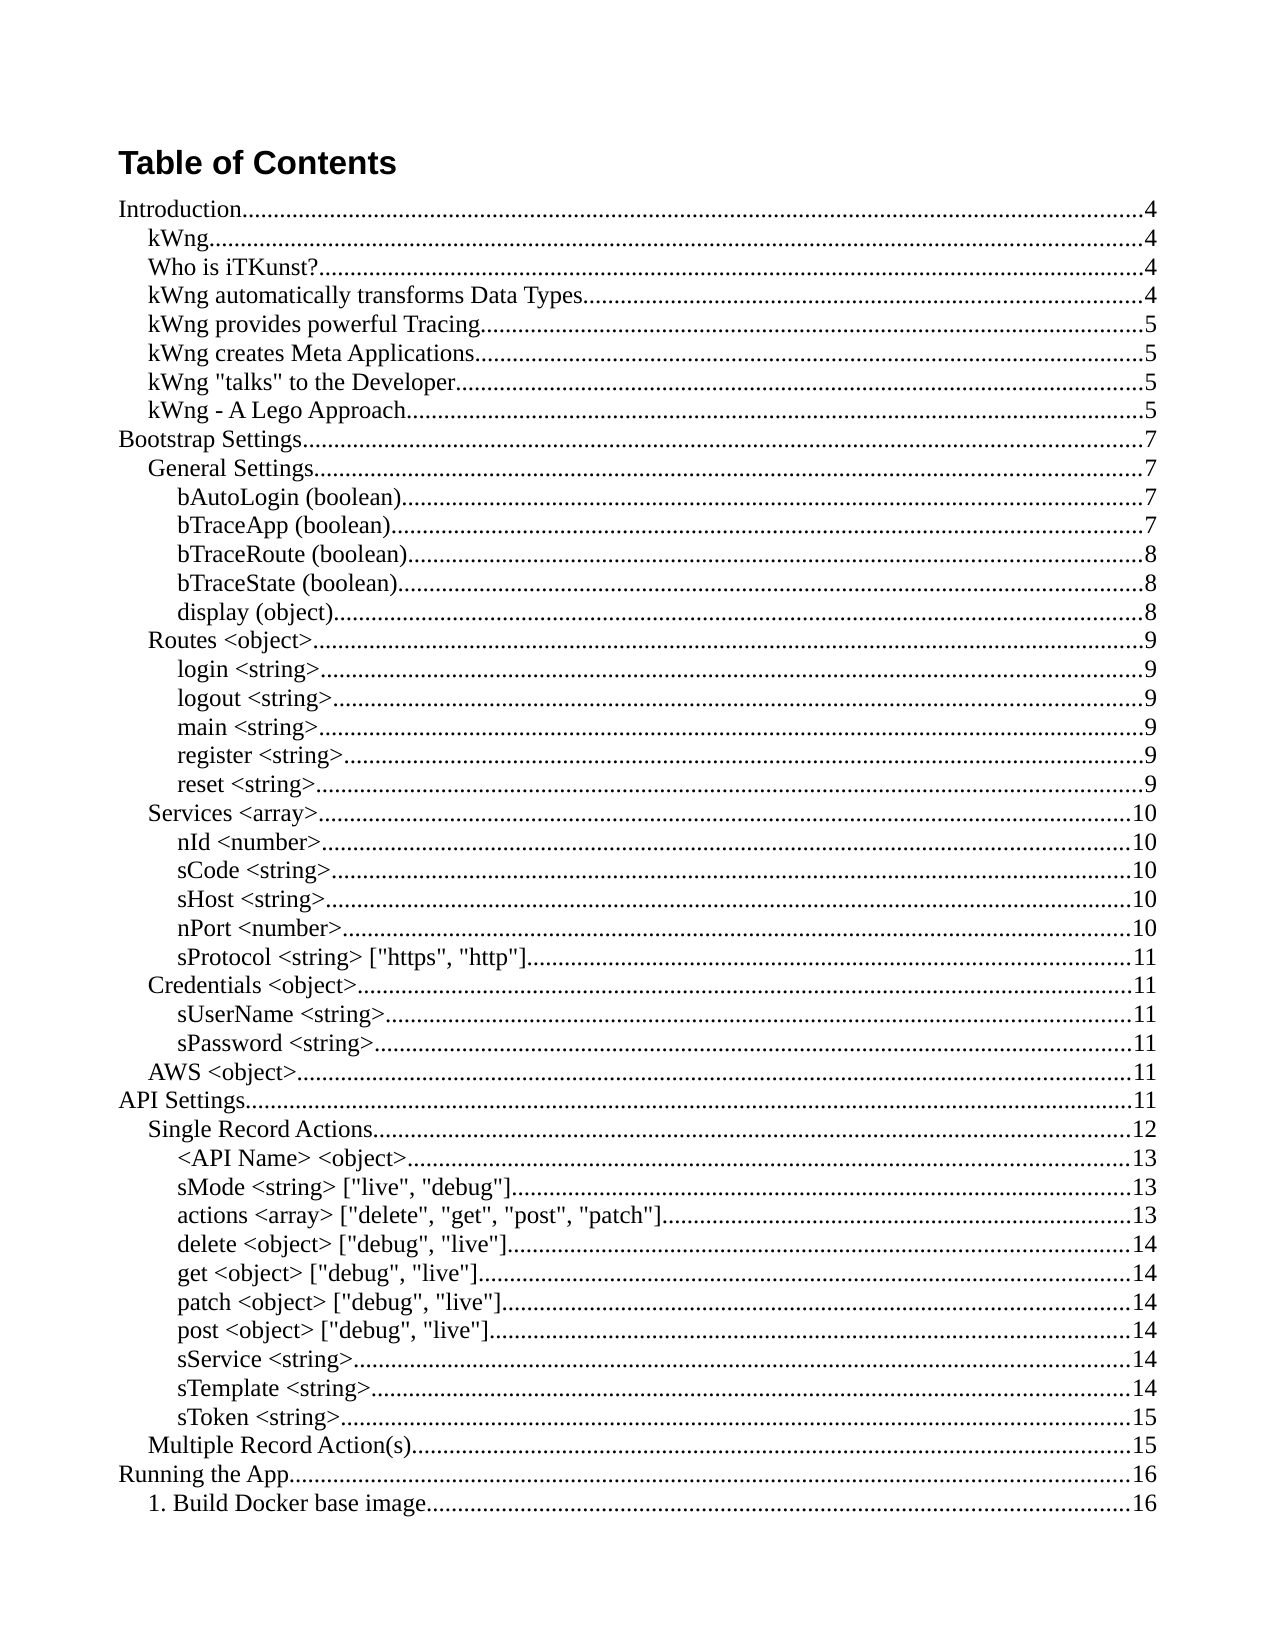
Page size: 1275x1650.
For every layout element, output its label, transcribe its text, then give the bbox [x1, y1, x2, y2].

text sToken <string> 15 [177, 1402, 1157, 1430]
text post <object> ["debug", "live"] 14 [177, 1315, 1157, 1344]
text Introduction 4 [118, 194, 1157, 223]
text sTemplate <string> 14 [177, 1373, 1157, 1402]
text nPort <number> 10 [177, 913, 1157, 942]
text sUserName <string> 11 [177, 999, 1157, 1028]
text AWS <object> 11 [148, 1057, 1157, 1085]
text sPassword <string> 11 [177, 1028, 1157, 1057]
text kWng automatically transforms Data Types 4 [148, 280, 1157, 309]
text kWng - A Lego Approach 5 [148, 395, 1157, 424]
text kWng "talks" to the Developer 5 [148, 367, 1157, 395]
text sService <string> 14 [177, 1344, 1157, 1373]
text 1. Build Docker base image 16 [148, 1488, 1157, 1517]
text sHost <string> 10 [177, 884, 1157, 913]
text <API Name> <object> 13 [177, 1143, 1157, 1172]
text kWng provides powerful Tracing 5 [148, 309, 1157, 338]
text bTraceState (boolean) 8 [177, 568, 1157, 597]
text reset <string> 9 [177, 769, 1157, 798]
text sCode <string> 10 [177, 855, 1157, 884]
text kWng creates Meta Applications 5 [148, 338, 1157, 367]
text bTraceApp (boolean) 7 [177, 510, 1157, 539]
text Who is iTKunst? 4 [148, 252, 1157, 280]
text bAutoLogin (boolean) 7 [177, 482, 1157, 510]
text login <string> 9 [177, 654, 1157, 683]
text sProtocol <string> ["https", "http"] 11 [177, 942, 1157, 970]
text bTraceRoute (boolean) 8 [177, 539, 1157, 568]
text logout <string> 9 [177, 683, 1157, 712]
text Single Record Actions 12 [148, 1114, 1157, 1143]
text delete <object> ["debug", "live"] 14 [177, 1229, 1157, 1258]
text sMode <string> ["live", "debug"] 13 [177, 1172, 1157, 1200]
text Running the App 16 [118, 1459, 1157, 1488]
text register <string> 9 [177, 740, 1157, 769]
text main <string> 9 [177, 712, 1157, 740]
text nId <number> 10 [177, 827, 1157, 855]
text API Settings 11 [118, 1085, 1157, 1114]
subtitle Table of Contents [118, 143, 1157, 182]
text Bootstrap Settings 7 [118, 424, 1157, 453]
text General Settings 7 [148, 453, 1157, 482]
text kWng 4 [148, 223, 1157, 252]
text actions <array> ["delete", "get", "post", "patch"] 13 [177, 1200, 1157, 1229]
text patch <object> ["debug", "live"] 14 [177, 1287, 1157, 1315]
text Multiple Record Action(s) 15 [148, 1430, 1157, 1459]
text Routes <object> 9 [148, 625, 1157, 654]
text display (object) 8 [177, 597, 1157, 625]
text get <object> ["debug", "live"] 14 [177, 1258, 1157, 1287]
text Credentials <object> 11 [148, 970, 1157, 999]
text Services <array> 10 [148, 798, 1157, 827]
